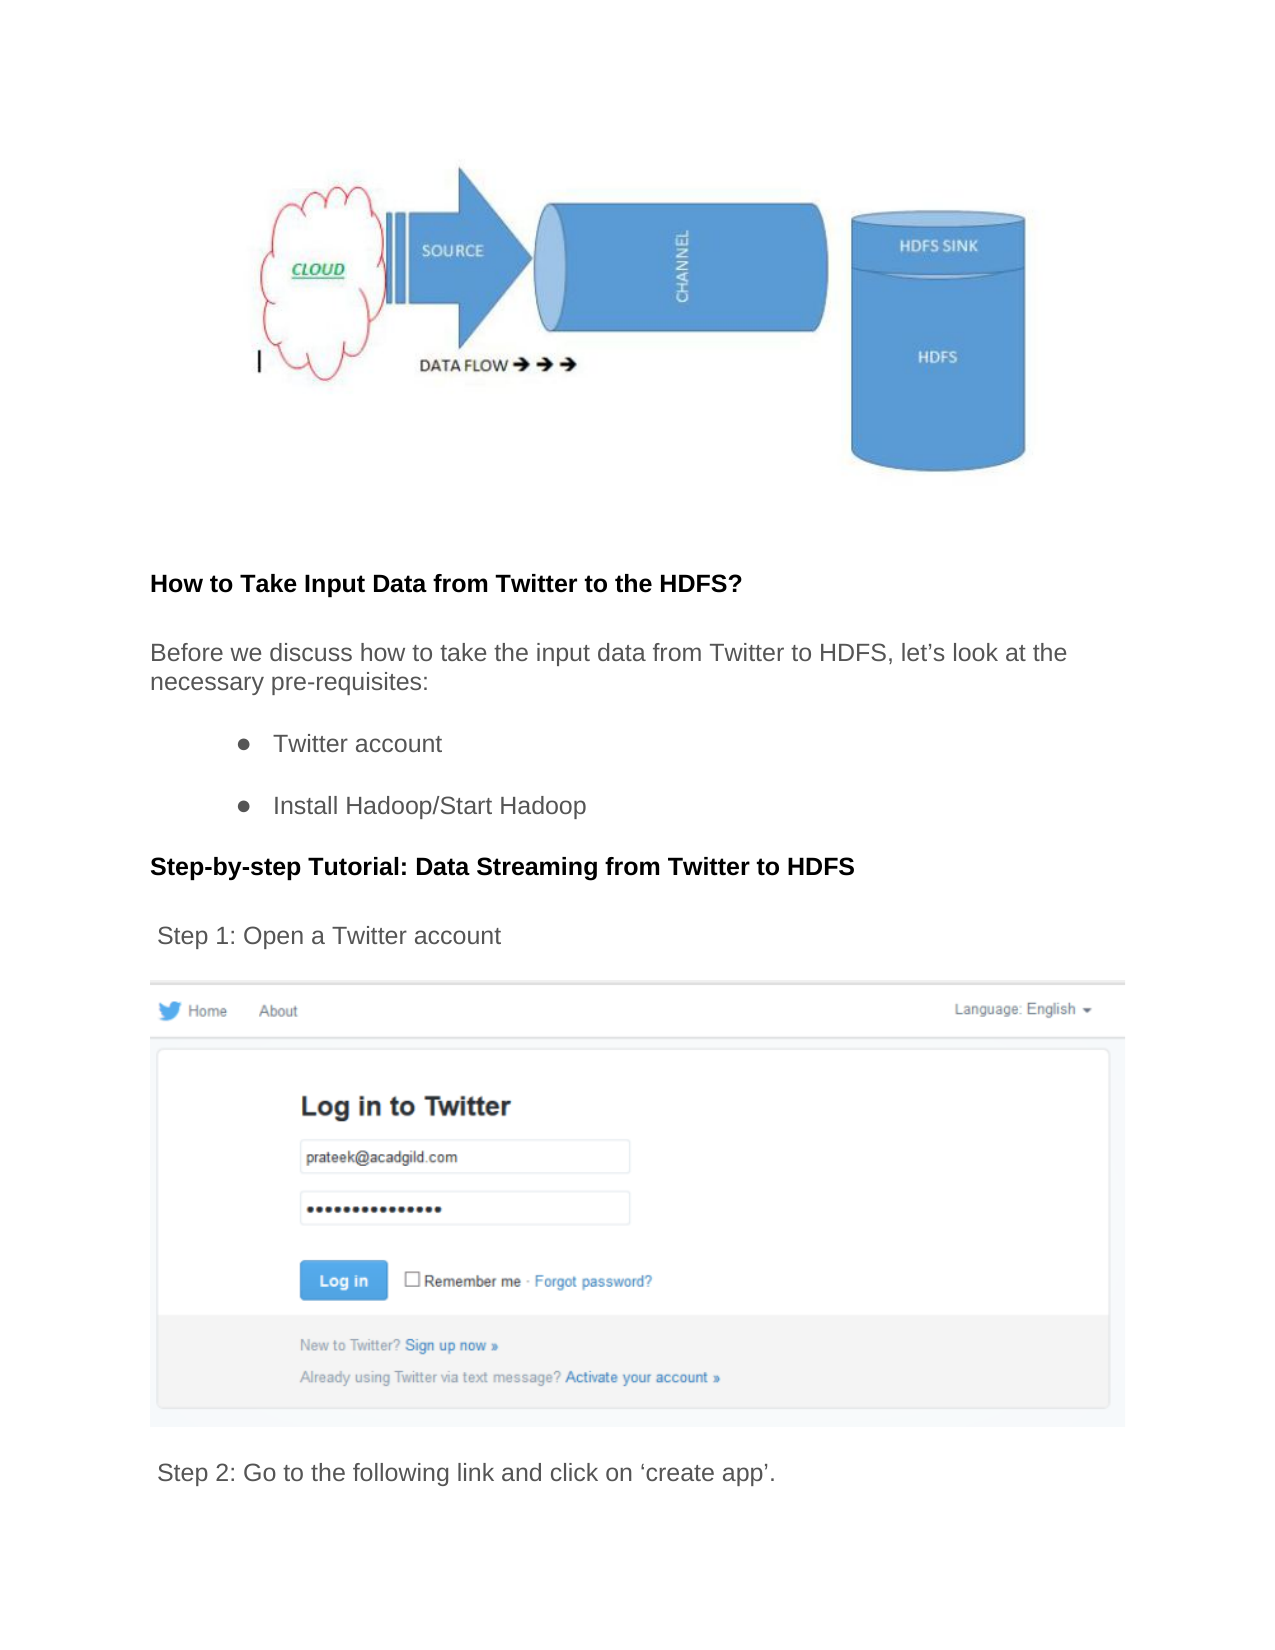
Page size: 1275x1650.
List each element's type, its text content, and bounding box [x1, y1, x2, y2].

picture [150, 150, 1125, 538]
text Step 1: Open a Twitter account [150, 921, 1125, 949]
picture [150, 980, 1125, 1427]
list Twitter account [273, 727, 1125, 758]
text Before we discuss how to take the input data from Twitter to HDFS, let’s look at the necessary pre-requisites: [150, 638, 1125, 695]
subtitle How to Take Input Data from Twitter to the HDFS? [150, 569, 1125, 597]
list Install Hadoop/Start Hadoop [273, 789, 1125, 820]
text Step 2: Go to the following link and click on ‘create app’. [150, 1458, 1125, 1487]
subtitle Step-by-step Tutorial: Data Streaming from Twitter to HDFS [150, 852, 1125, 880]
